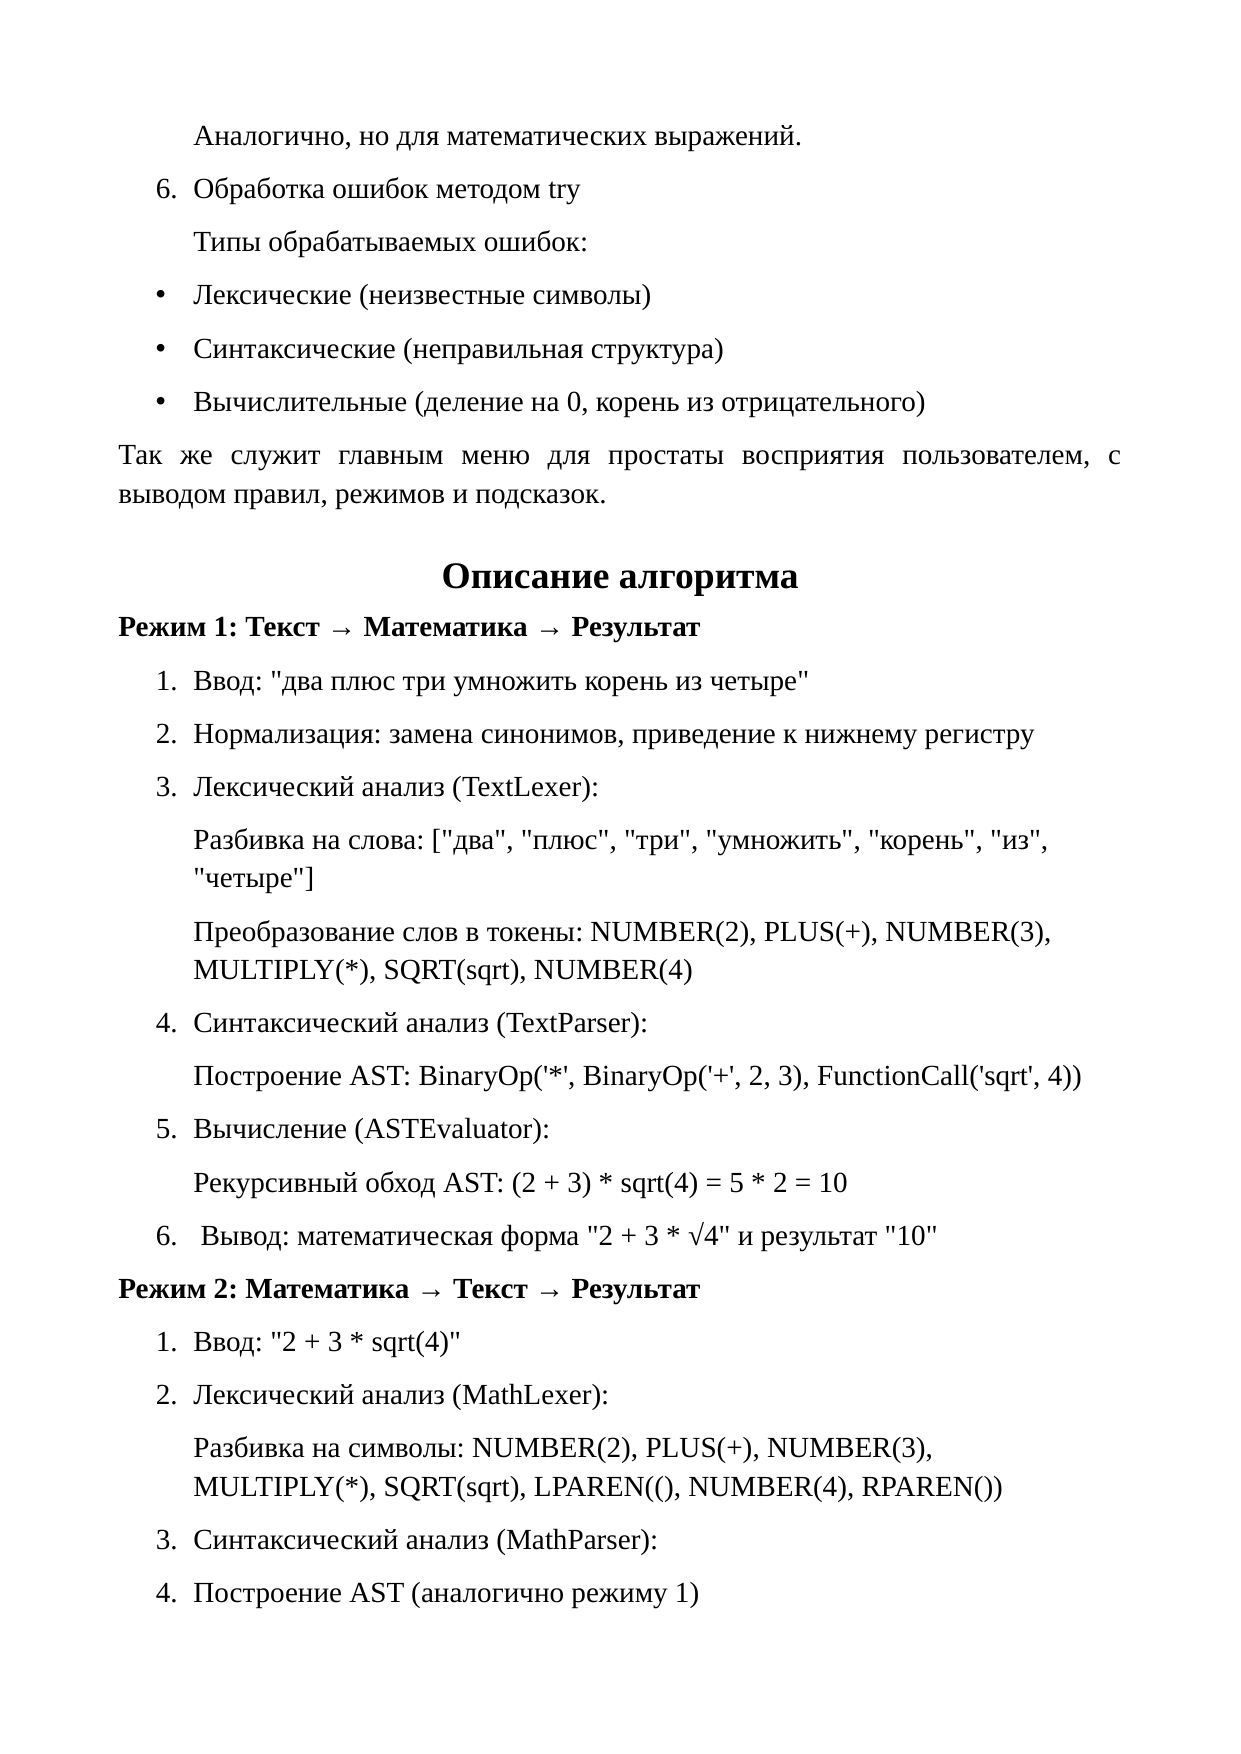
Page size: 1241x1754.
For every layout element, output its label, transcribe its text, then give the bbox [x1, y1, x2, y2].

list Преобразование слов в токены: NUMBER(2), PLUS(+), NUMBER(3), MULTIPLY(*), SQRT(sqrt), NUMBER(4) [156, 914, 1122, 986]
list Синтаксический анализ (MathParser): [156, 1522, 1122, 1556]
list Вычислительные (деление на 0, корень из отрицательного) [156, 384, 1122, 418]
list Вычисление (ASTEvaluator): [156, 1112, 1122, 1145]
list Разбивка на символы: NUMBER(2), PLUS(+), NUMBER(3), MULTIPLY(*), SQRT(sqrt), LPAREN((), NUMBER(4), RPAREN()) [156, 1430, 1122, 1502]
list Рекурсивный обход AST: (2 + 3) * sqrt(4) = 5 * 2 = 10 [156, 1165, 1122, 1198]
list Разбивка на слова: ["два", "плюс", "три", "умножить", "корень", "из", "четыре"] [156, 822, 1122, 894]
subtitle Описание алгоритма [118, 554, 1122, 597]
list Ввод: "2 + 3 * sqrt(4)" [156, 1324, 1122, 1358]
text Режим 1: Текст → Математика → Результат [118, 609, 1122, 643]
text Режим 2: Математика → Текст → Результат [118, 1271, 1122, 1304]
text Так же служит главным меню для простаты восприятия пользователем, с выводом правил, режимов и подсказок. [118, 437, 1122, 509]
list Ввод: "два плюс три умножить корень из четыре" [156, 663, 1122, 696]
list Лексические (неизвестные символы) [156, 277, 1122, 311]
list Построение AST: BinaryOp('*', BinaryOp('+', 2, 3), FunctionCall('sqrt', 4)) [156, 1058, 1122, 1092]
list Типы обрабатываемых ошибок: [156, 224, 1122, 258]
list Лексический анализ (TextLexer): [156, 769, 1122, 802]
list Лексический анализ (MathLexer): [156, 1377, 1122, 1411]
list Аналогично, но для математических выражений. [156, 118, 1122, 152]
list Синтаксические (неправильная структура) [156, 331, 1122, 364]
list Построение AST (аналогично режиму 1) [156, 1575, 1122, 1609]
list Обработка ошибок методом try [156, 171, 1122, 205]
list Синтаксический анализ (TextParser): [156, 1005, 1122, 1039]
list Нормализация: замена синонимов, приведение к нижнему регистру [156, 716, 1122, 749]
list Вывод: математическая форма "2 + 3 * √4" и результат "10" [156, 1218, 1122, 1251]
